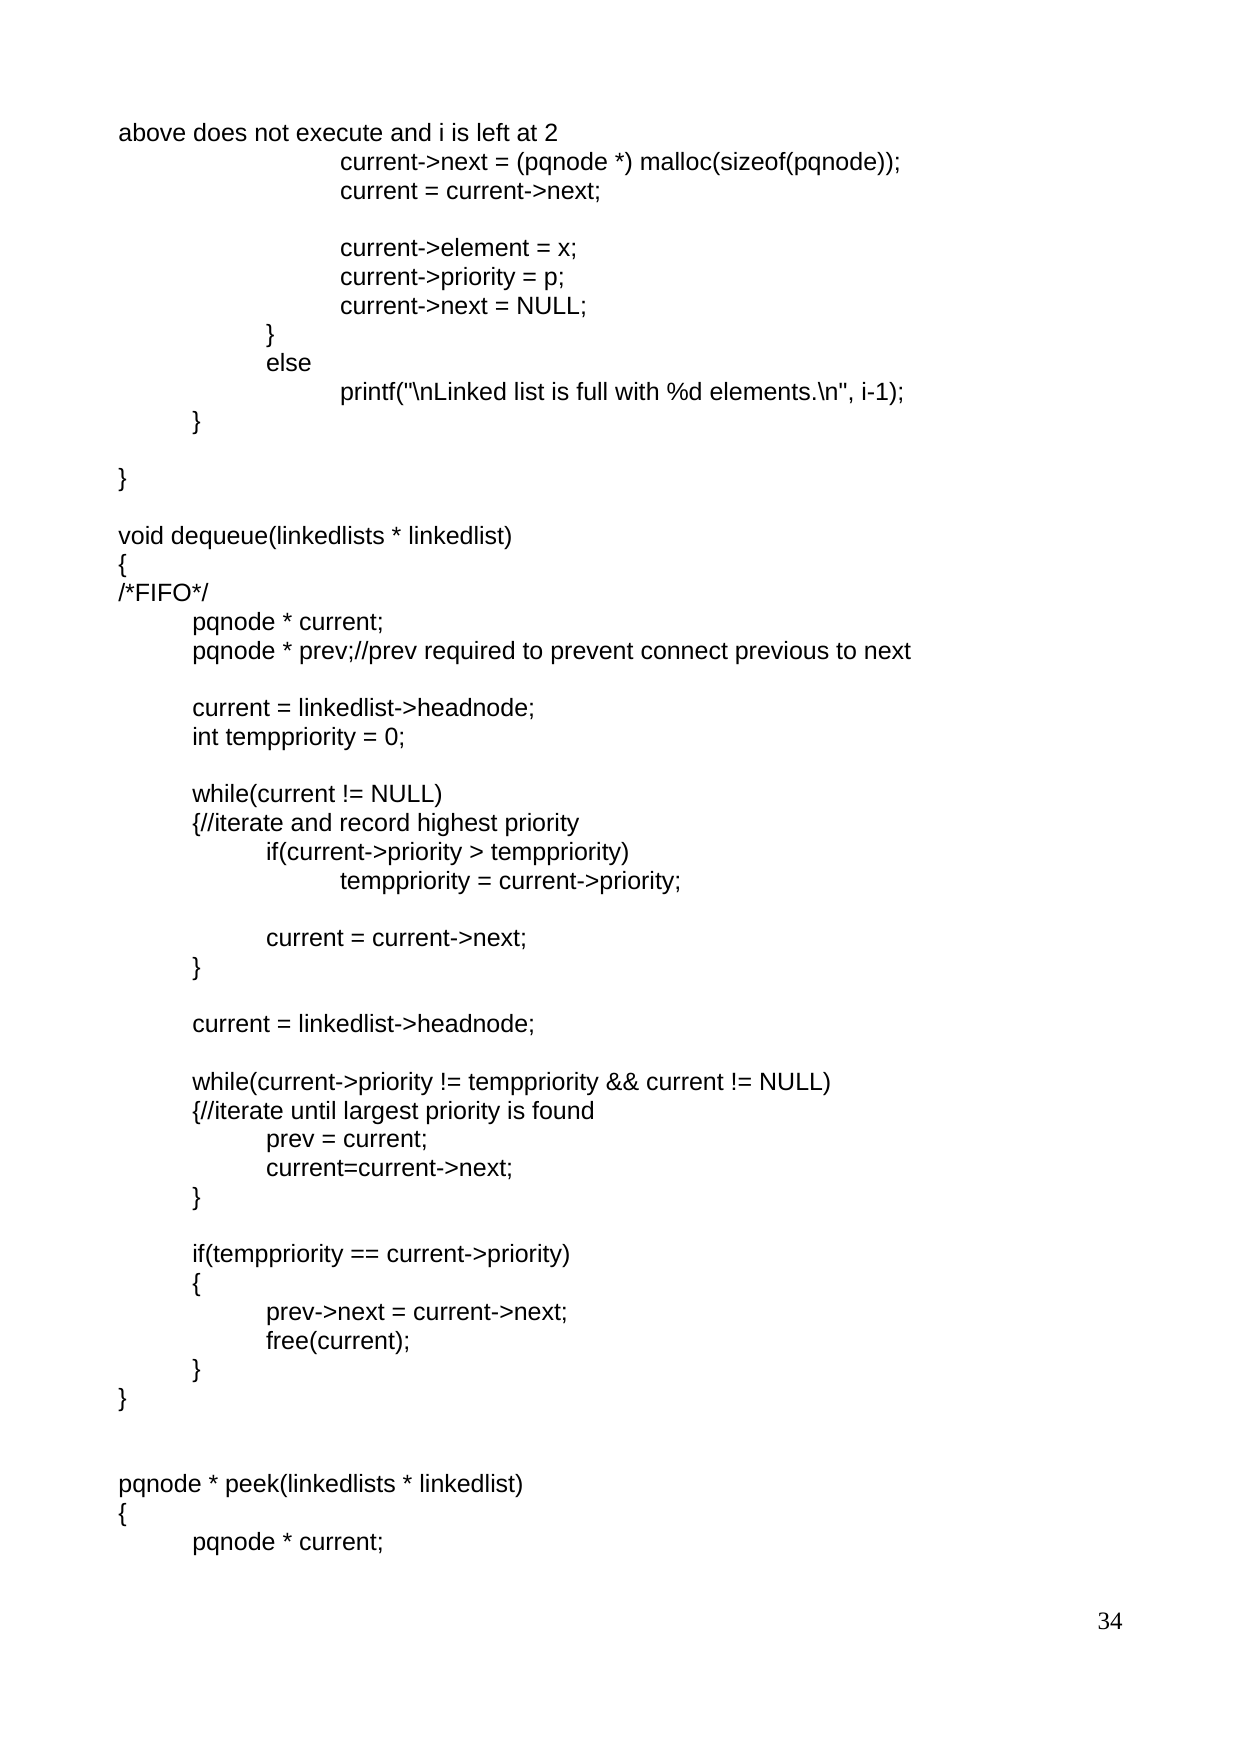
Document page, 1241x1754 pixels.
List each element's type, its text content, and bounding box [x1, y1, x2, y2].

text current=current->next; [118, 1153, 1122, 1182]
text printf("\nLinked list is full with %d elements.\n", i-1); [118, 377, 1122, 406]
text } [118, 1354, 1122, 1383]
text pqnode * prev;//prev required to prevent connect previous to next [118, 636, 1122, 664]
text } [118, 952, 1122, 981]
text } [118, 1182, 1122, 1211]
text } [118, 1383, 1122, 1412]
text current->element = x; [118, 233, 1122, 262]
text else [118, 348, 1122, 377]
text current->next = NULL; [118, 291, 1122, 319]
text current = linkedlist->headnode; [118, 693, 1122, 722]
text } [118, 463, 1122, 492]
text current = current->next; [118, 176, 1122, 204]
text } [118, 406, 1122, 434]
text if(temppriority == current->priority) [118, 1239, 1122, 1268]
text { [118, 549, 1122, 578]
text temppriority = current->priority; [118, 866, 1122, 894]
text above does not execute and i is left at 2 [118, 118, 1122, 147]
text void dequeue(linkedlists * linkedlist) [118, 521, 1122, 549]
text prev->next = current->next; [118, 1297, 1122, 1326]
text int temppriority = 0; [118, 722, 1122, 751]
text { [118, 1498, 1122, 1527]
text pqnode * peek(linkedlists * linkedlist) [118, 1469, 1122, 1498]
text pqnode * current; [118, 607, 1122, 636]
text while(current != NULL) [118, 779, 1122, 808]
text current = linkedlist->headnode; [118, 1009, 1122, 1038]
text pqnode * current; [118, 1527, 1122, 1556]
text {//iterate and record highest priority [118, 808, 1122, 837]
text /*FIFO*/ [118, 578, 1122, 607]
text } [118, 319, 1122, 348]
text while(current->priority != temppriority && current != NULL) [118, 1067, 1122, 1096]
text prev = current; [118, 1124, 1122, 1153]
text { [118, 1268, 1122, 1297]
text current->next = (pqnode *) malloc(sizeof(pqnode)); [118, 147, 1122, 176]
text current = current->next; [118, 923, 1122, 952]
text current->priority = p; [118, 262, 1122, 291]
text if(current->priority > temppriority) [118, 837, 1122, 866]
text {//iterate until largest priority is found [118, 1096, 1122, 1124]
text free(current); [118, 1326, 1122, 1354]
